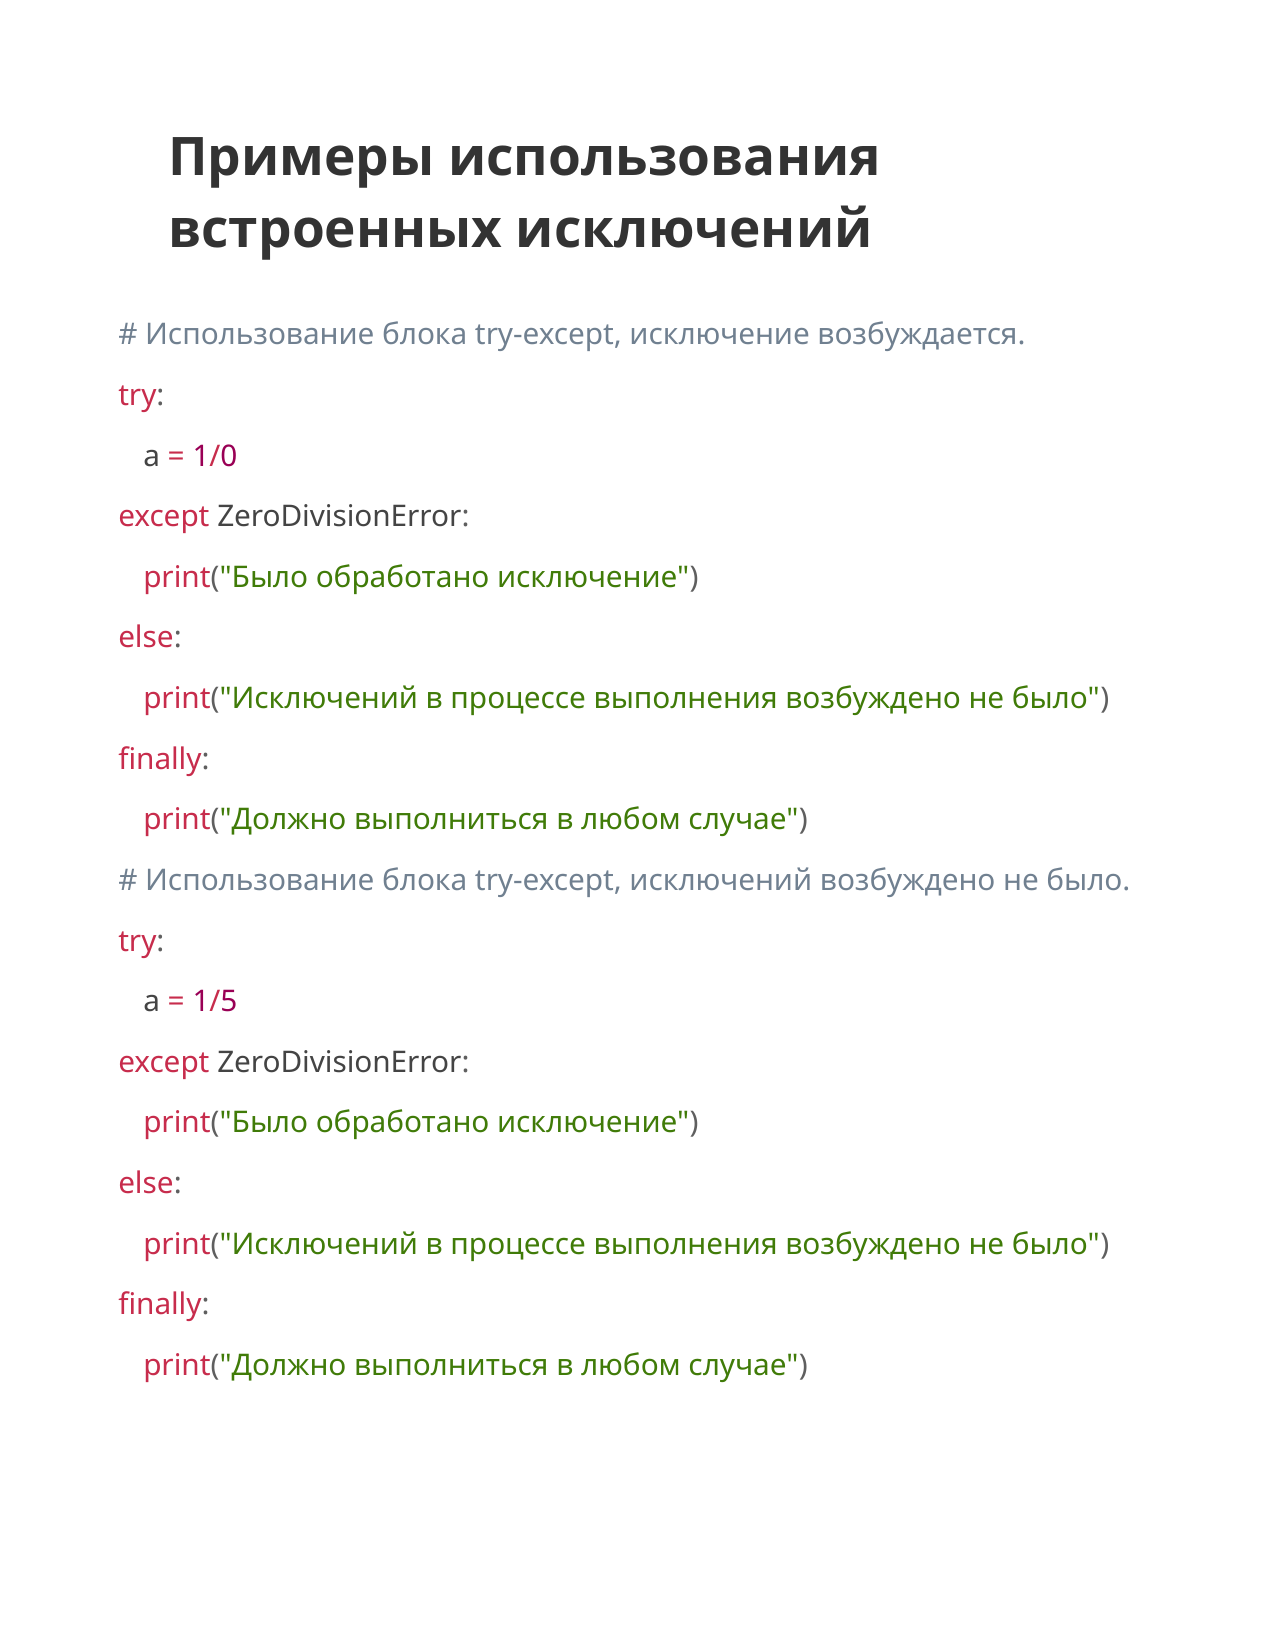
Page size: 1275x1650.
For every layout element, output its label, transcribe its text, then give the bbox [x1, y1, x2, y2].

text finally: [118, 1283, 1157, 1323]
text print("Исключений в процессе выполнения возбуждено не было") [118, 1222, 1157, 1263]
text except ZeroDivisionError: [118, 1040, 1157, 1081]
text else: [118, 1162, 1157, 1202]
text print("Исключений в процессе выполнения возбуждено не было") [118, 677, 1157, 717]
text # Использование блока try-except, исключений возбуждено не было. [118, 858, 1157, 899]
text except ZeroDivisionError: [118, 495, 1157, 535]
text try: [118, 373, 1157, 414]
text print("Должно выполниться в любом случае") [118, 1343, 1157, 1384]
text print("Было обработано исключение") [118, 555, 1157, 596]
text print("Должно выполниться в любом случае") [118, 798, 1157, 838]
text try: [118, 919, 1157, 959]
text a = 1/0 [118, 434, 1157, 474]
text a = 1/5 [118, 980, 1157, 1020]
text finally: [118, 737, 1157, 778]
subtitle Примеры использования встроенных исключений [168, 118, 1107, 263]
text # Использование блока try-except, исключение возбуждается. [118, 313, 1157, 353]
text print("Было обработано исключение") [118, 1101, 1157, 1141]
text else: [118, 616, 1157, 656]
